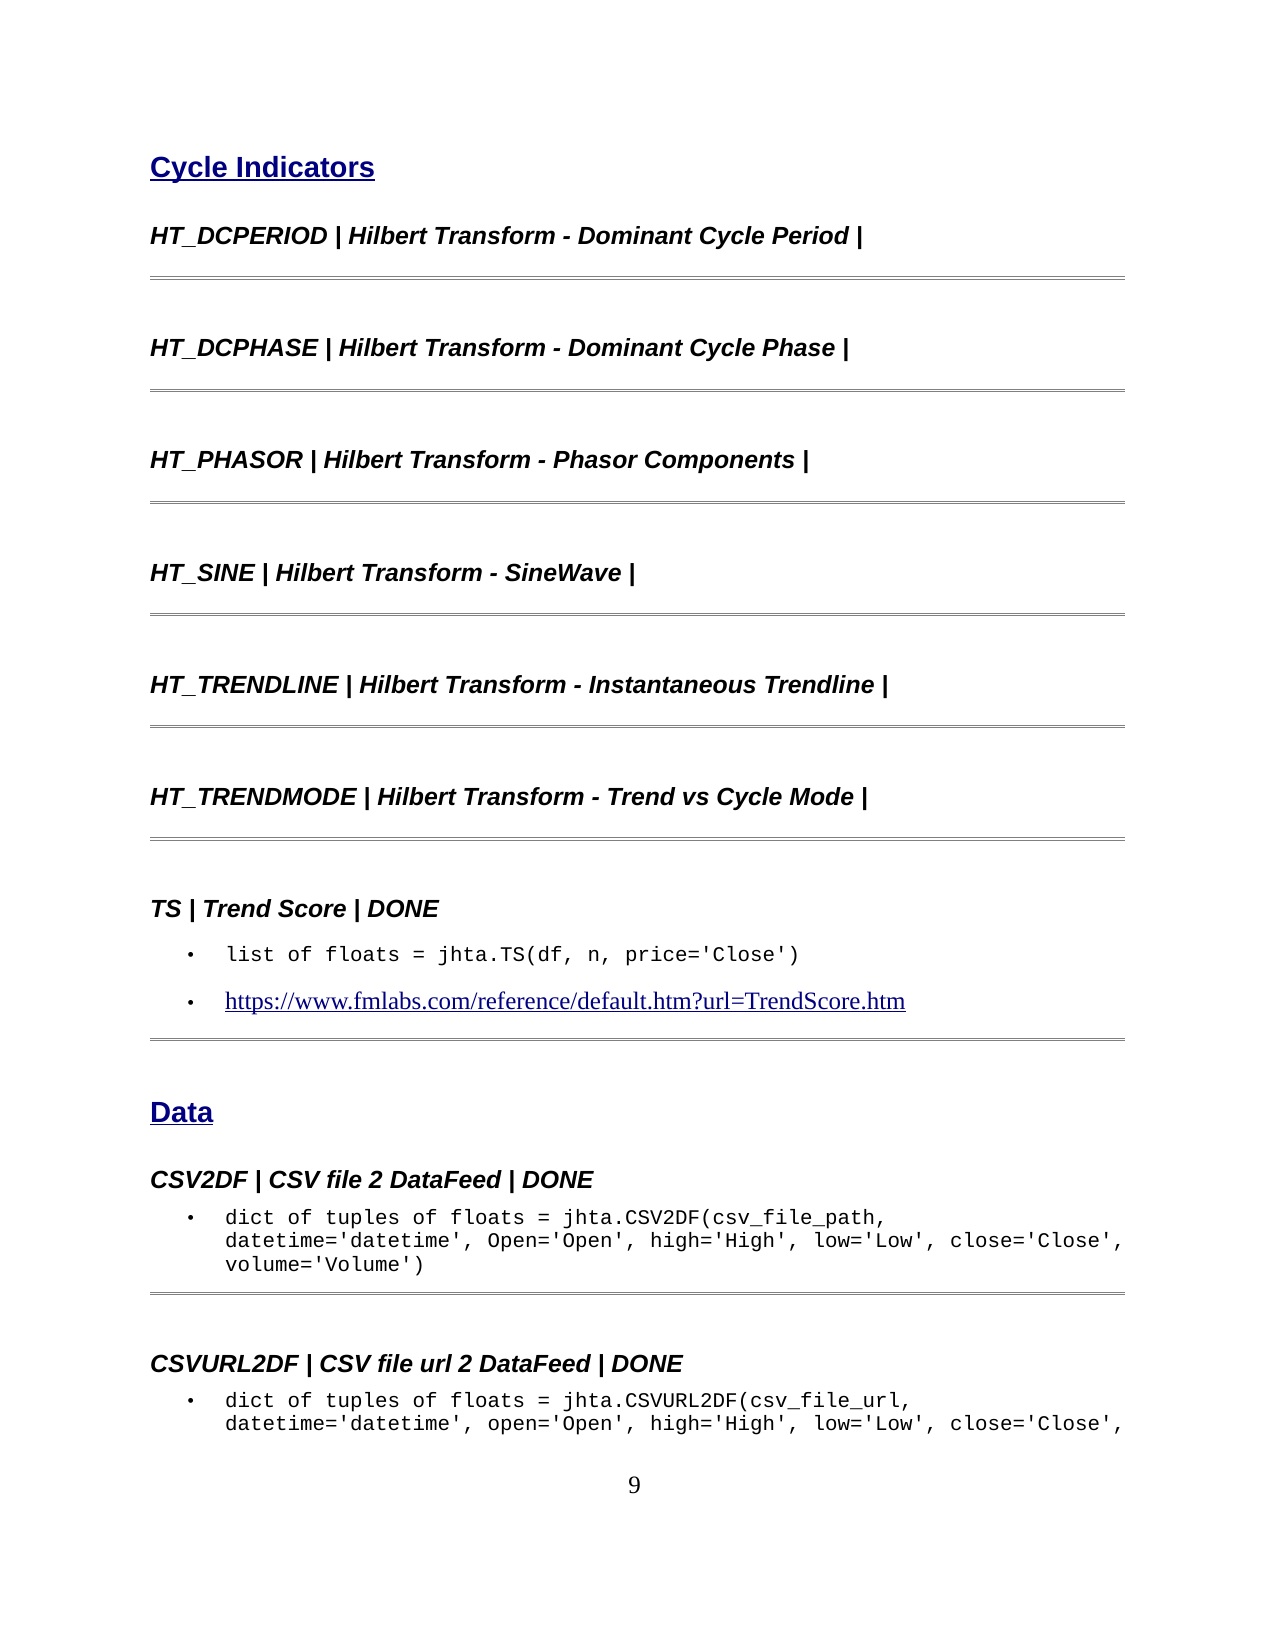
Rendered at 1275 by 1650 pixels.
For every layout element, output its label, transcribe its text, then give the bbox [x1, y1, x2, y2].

subtitle CSVURL2DF | CSV file url 2 DataFeed | DONE [150, 1349, 1125, 1377]
subtitle HT_DCPERIOD | Hilbert Transform - Dominant Cycle Period | [150, 221, 1125, 249]
subtitle Data [150, 1094, 1125, 1128]
list dict of tuples of floats = jhta.CSVURL2DF(csv_file_url, datetime='datetime', open='Open', high='High', low='Low', close='Close', [187, 1390, 1125, 1437]
subtitle CSV2DF | CSV file 2 DataFeed | DONE [150, 1166, 1125, 1194]
subtitle HT_TRENDMODE | Hilbert Transform - Trend vs Cycle Mode | [150, 782, 1125, 811]
subtitle HT_PHASOR | Hilbert Transform - Phasor Components | [150, 445, 1125, 474]
subtitle Cycle Indicators [150, 150, 1125, 183]
subtitle TS | Trend Score | DONE [150, 894, 1125, 923]
subtitle HT_TRENDLINE | Hilbert Transform - Instantaneous Trendline | [150, 670, 1125, 698]
list list of floats = jhta.TS(df, n, price='Close') [187, 944, 1125, 968]
subtitle HT_SINE | Hilbert Transform - SineWave | [150, 558, 1125, 586]
subtitle HT_DCPHASE | Hilbert Transform - Dominant Cycle Phase | [150, 333, 1125, 362]
list https://www.fmlabs.com/reference/default.htm?url=TrendScore.htm [187, 986, 1125, 1014]
list dict of tuples of floats = jhta.CSV2DF(csv_file_path, datetime='datetime', Open='Open', high='High', low='Low', close='Close', volume='Volume') [187, 1207, 1125, 1278]
